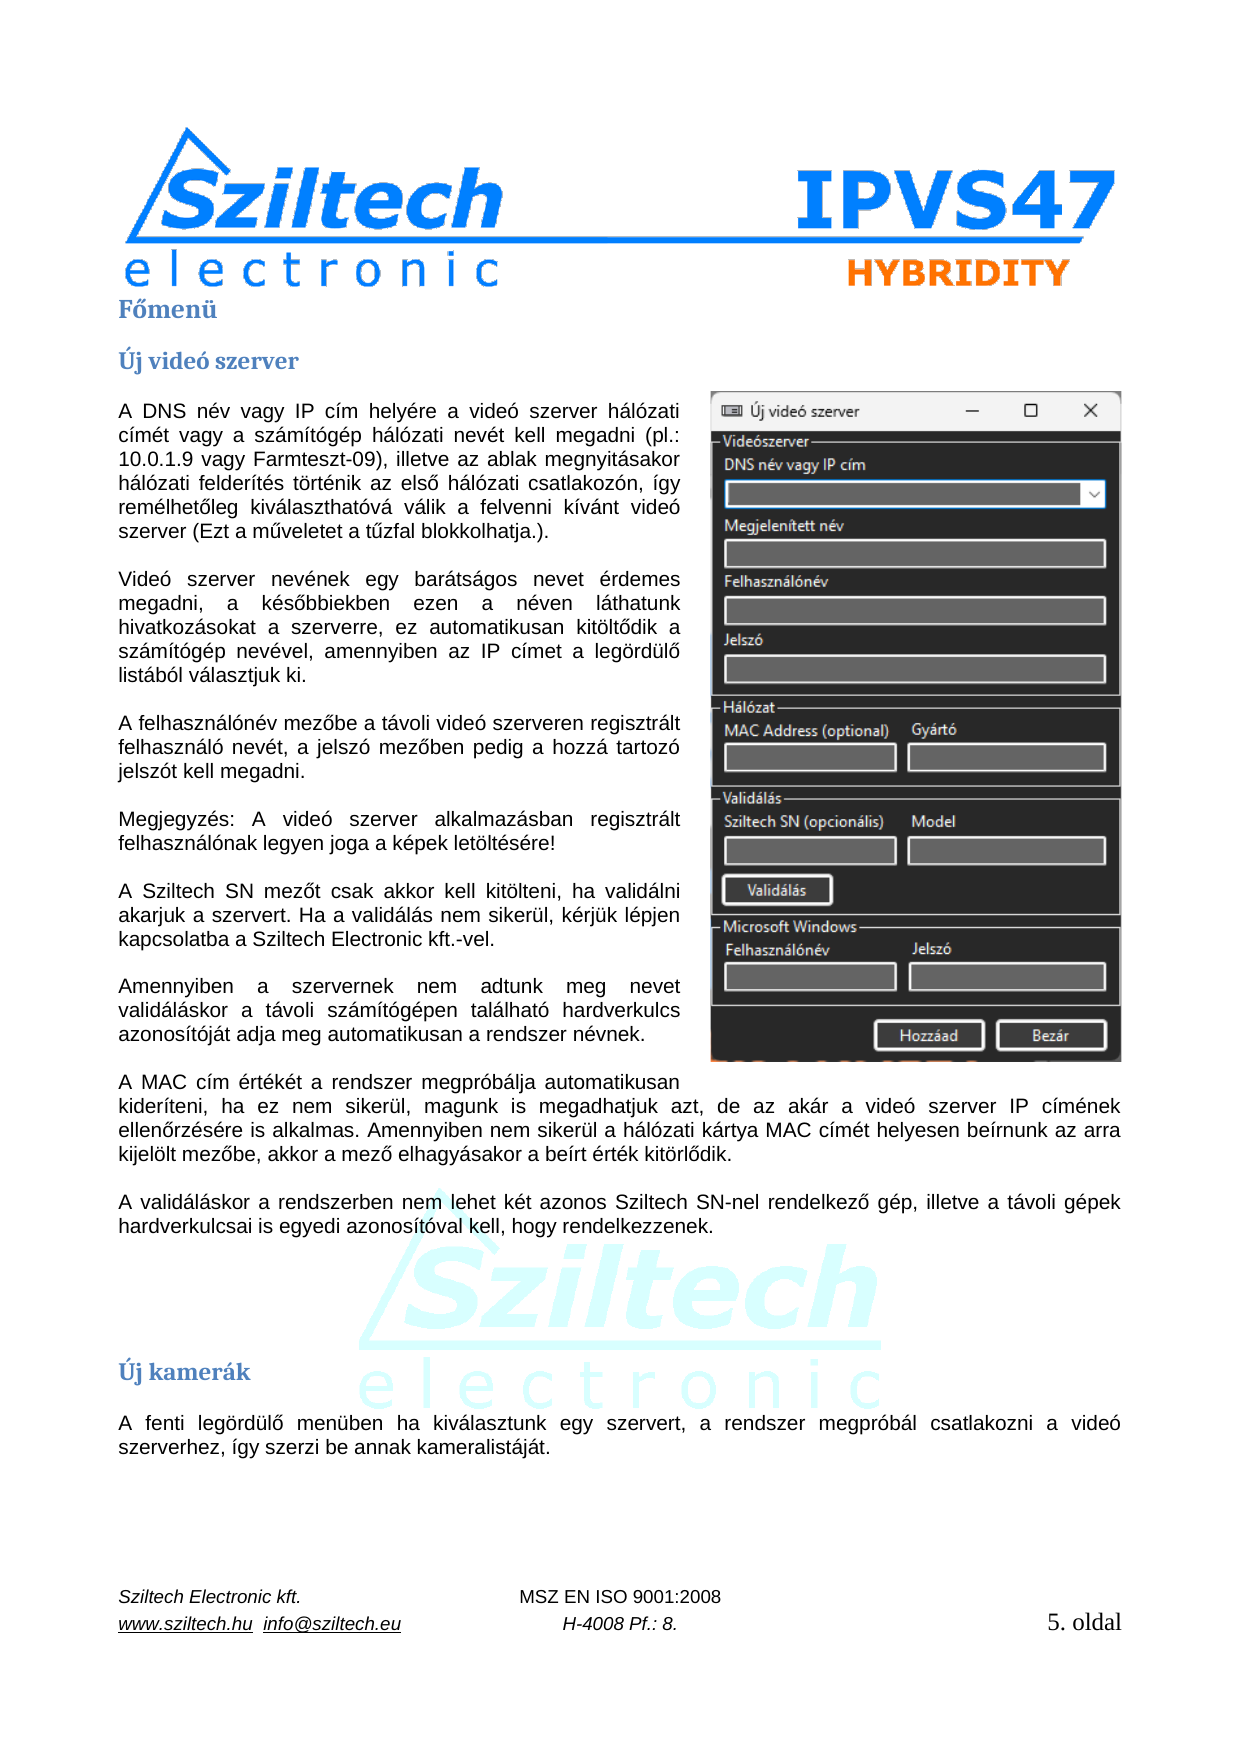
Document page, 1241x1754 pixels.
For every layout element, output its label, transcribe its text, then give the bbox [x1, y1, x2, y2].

text A felhasználónév mezőbe a távoli videó szerveren regisztrált felhasználó nevét, a jelszó mezőben pedig a hozzá tartozó jelszót kell megadni. [118, 711, 710, 783]
text A validáláskor a rendszerben nem lehet két azonos Sziltech SN-nel rendelkező gép, illetve a távoli gépek hardverkulcsai is egyedi azonosítóval kell, hogy rendelkezzenek. [118, 1190, 352, 1238]
text A DNS név vagy IP cím helyére a videó szerver hálózati címét vagy a számítógép hálózati nevét kell megadni (pl.: 10.0.1.9 vagy Farmteszt-09), illetve az ablak megnyitásakor hálózati felderítés történik az első hálózati csatlakozón, így remélhetőleg kiválaszthatóvá válik a felvenni kívánt videó szerver (Ezt a műveletet a tűzfal blokkolhatja.). [118, 399, 710, 543]
text A Sziltech SN mezőt csak akkor kell kitölteni, ha validálni akarjuk a szervert. Ha a validálás nem sikerül, kérjük lépjen kapcsolatba a Sziltech Electronic kft.-vel. [118, 878, 710, 950]
text A validáláskor a rendszerben nem lehet két azonos Sziltech SN-nel rendelkező gép, illetve a távoli gépek hardverkulcsai is egyedi azonosítóval kell, hogy rendelkezzenek. [886, 1190, 1122, 1238]
subtitle Új videó szerver [118, 347, 1122, 375]
subtitle Új kamerák [118, 1358, 352, 1387]
picture [710, 391, 1122, 1062]
text Megjegyzés: A videó szerver alkalmazásban regisztrált felhasználónak legyen joga a képek letöltésére! [118, 807, 710, 854]
subtitle [886, 1358, 1122, 1387]
picture [118, 118, 1123, 295]
text A fenti legördülő menüben ha kiválasztunk egy szervert, a rendszer megpróbál csatlakozni a videó szerverhez, így szerzi be annak kameralistáját. [118, 1411, 1122, 1458]
text A MAC cím értékét a rendszer megpróbálja automatikusan kideríteni, ha ez nem sikerül, magunk is megadhatjuk azt, de az akár a videó szerver IP címének ellenőrzésére is alkalmas. Amennyiben nem sikerül a hálózati kártya MAC címét helyesen beírnunk az arra kijelölt mezőbe, akkor a mező elhagyásakor a beírt érték kitörlődik. [118, 1070, 1122, 1166]
subtitle Főmenü [118, 295, 1122, 326]
text Videó szerver nevének egy barátságos nevet érdemes megadni, a későbbiekben ezen a néven láthatunk hivatkozásokat a szerverre, ez automatikusan kitöltődik a számítógép nevével, amennyiben az IP címet a legördülő listából választjuk ki. [118, 567, 710, 687]
text Amennyiben a szervernek nem adtunk meg nevet validáláskor a távoli számítógépen található hardverkulcs azonosítóját adja meg automatikusan a rendszer névnek. [118, 974, 710, 1046]
